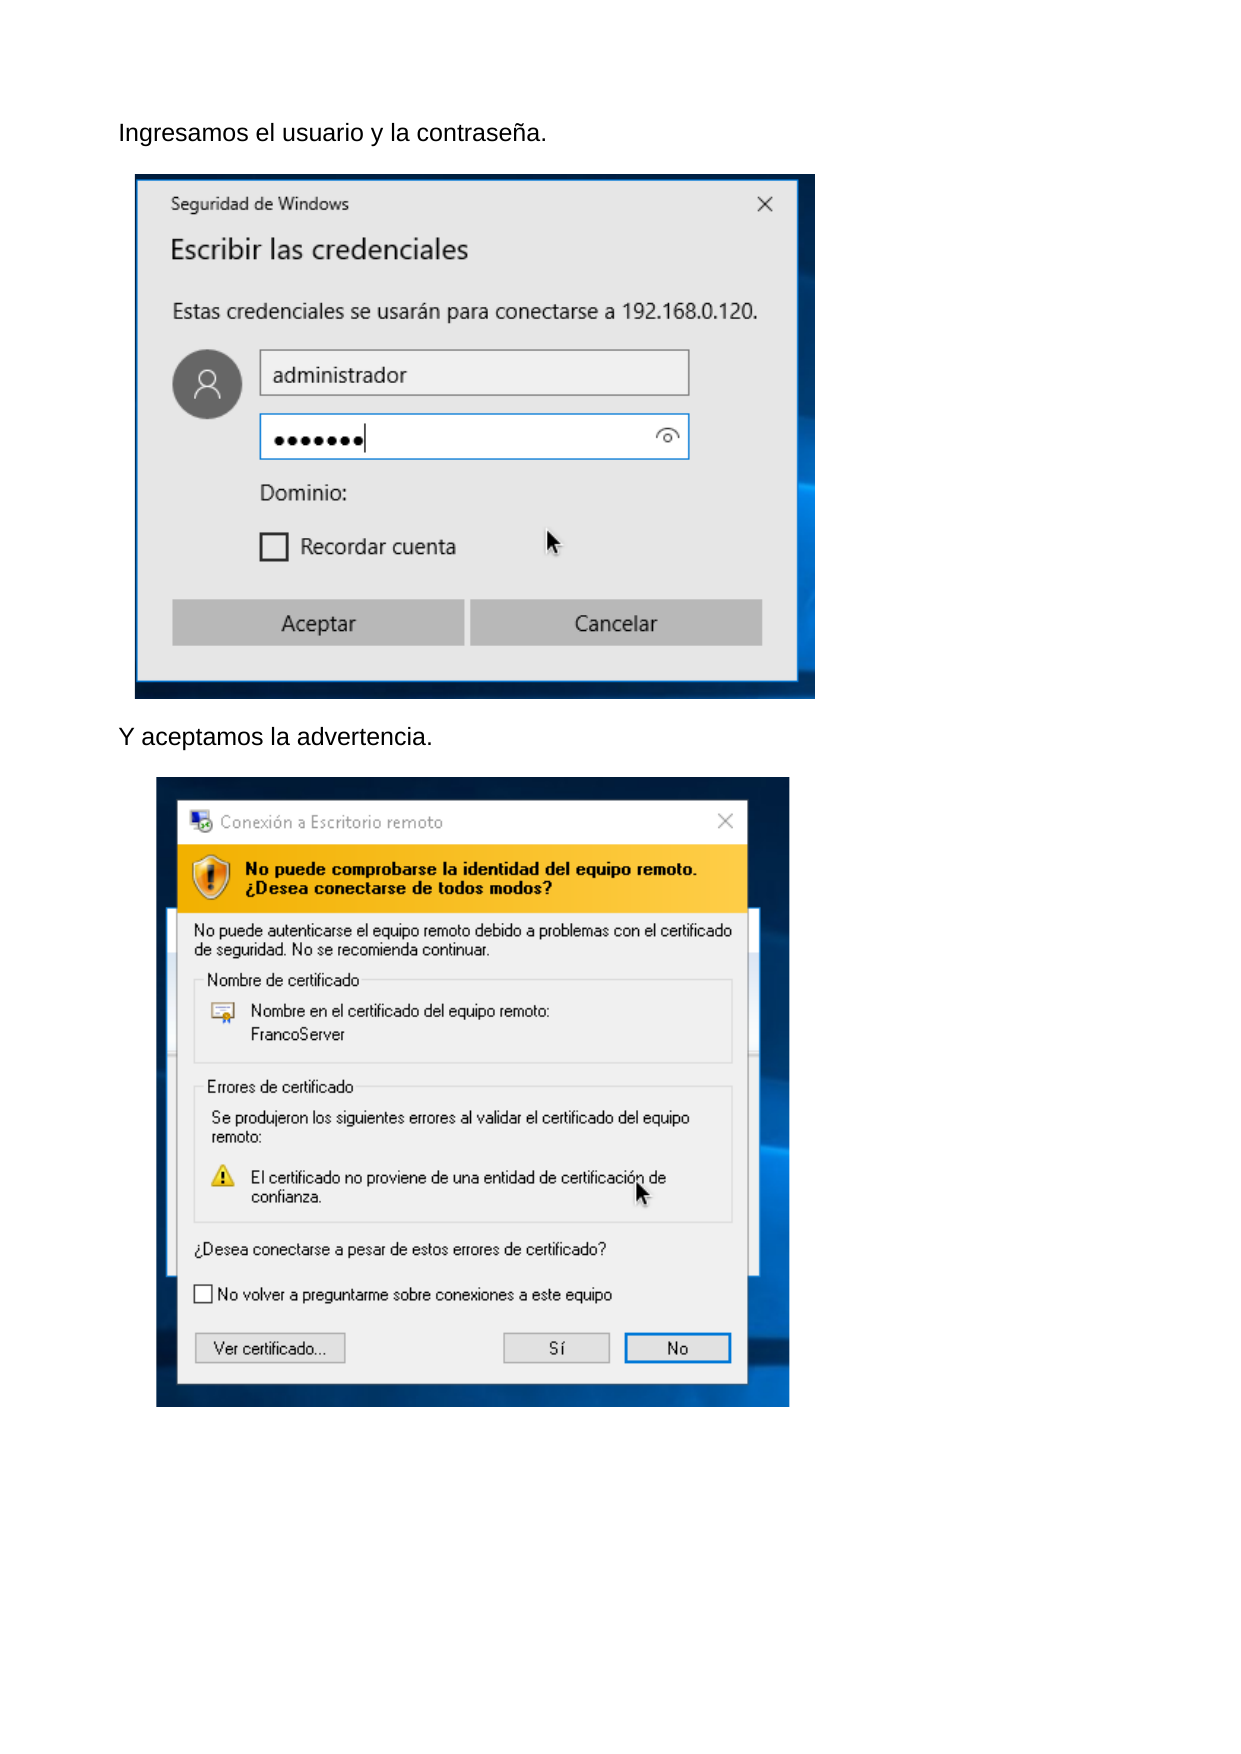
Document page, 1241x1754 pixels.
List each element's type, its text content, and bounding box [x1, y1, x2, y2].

picture [156, 777, 551, 1407]
text Y aceptamos la advertencia. [118, 722, 1122, 751]
text Ingresamos el usuario y la contraseña. [118, 118, 1122, 147]
picture [134, 174, 564, 699]
